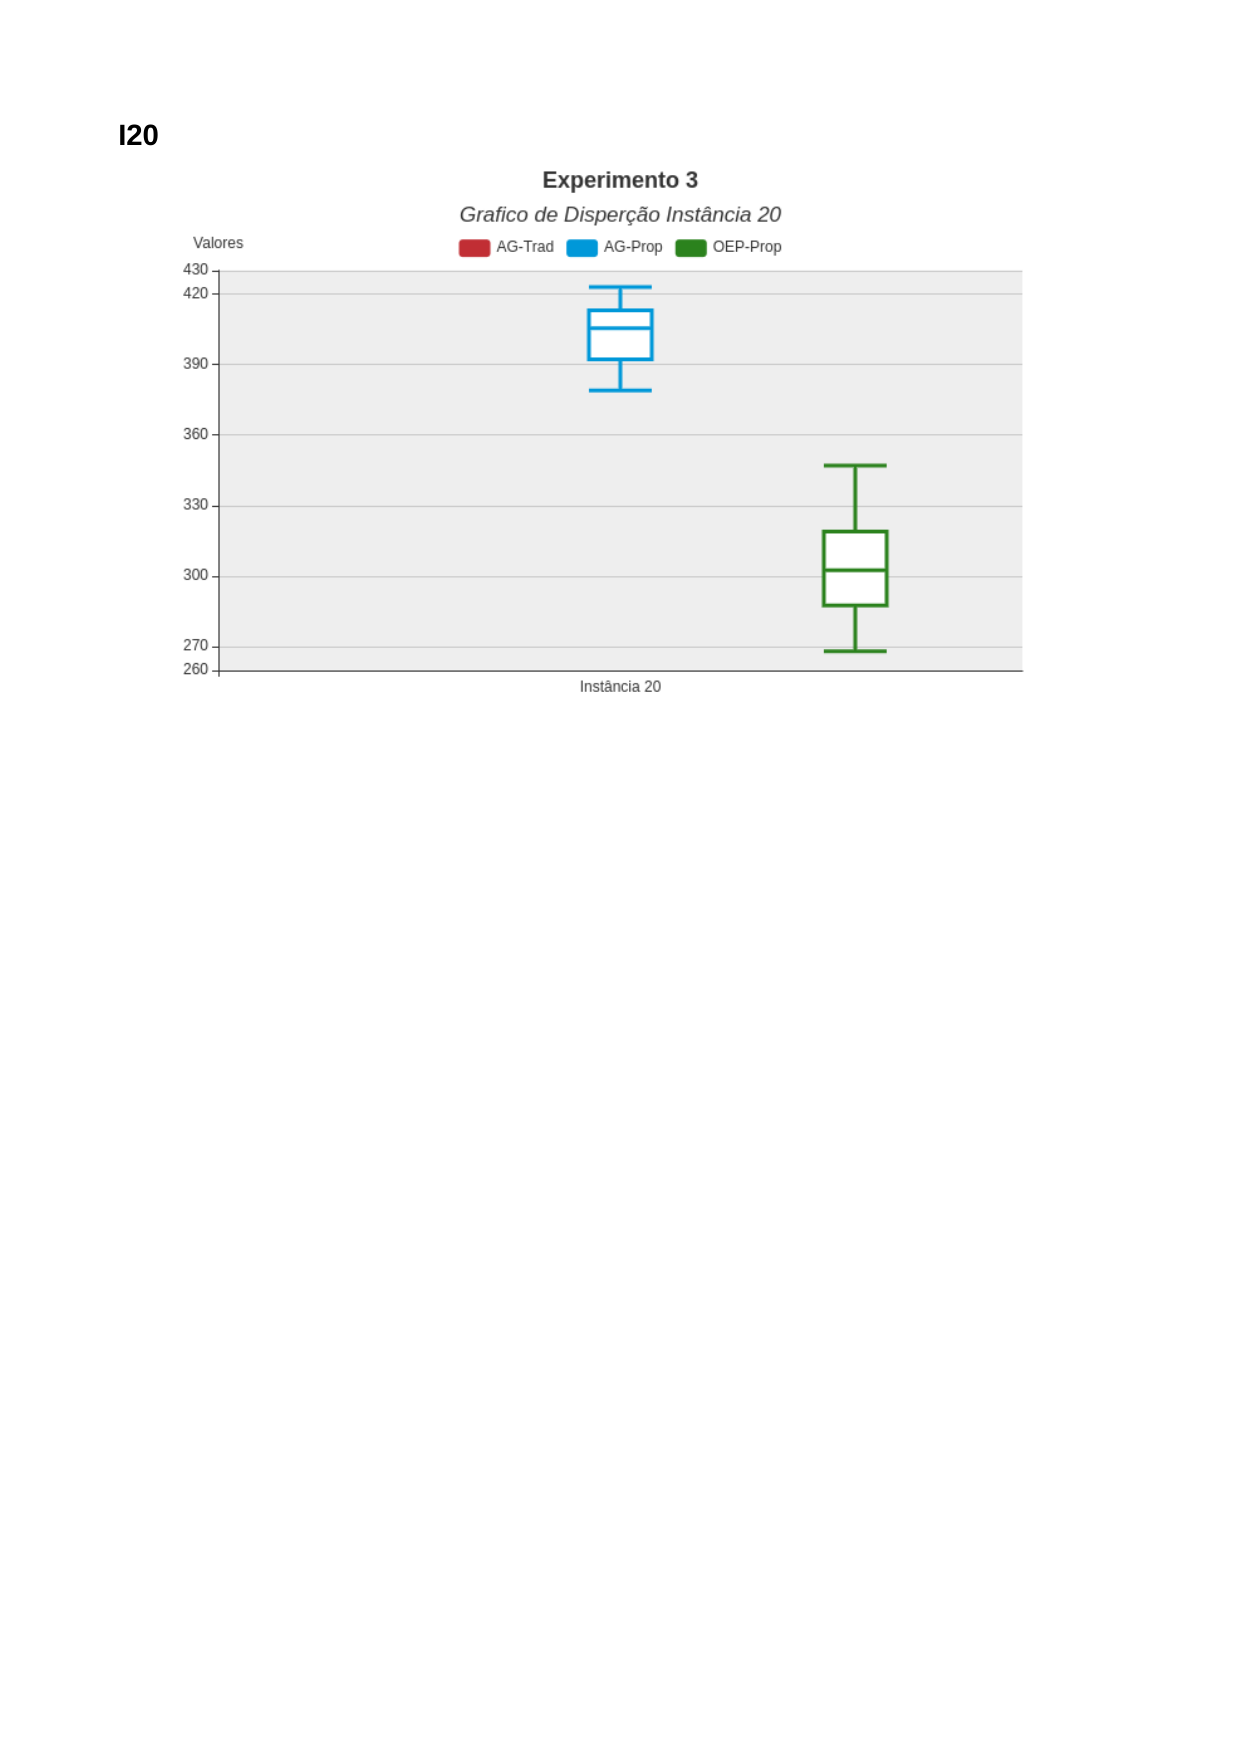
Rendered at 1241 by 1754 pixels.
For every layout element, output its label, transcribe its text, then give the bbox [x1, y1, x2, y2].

picture [118, 164, 1123, 697]
subtitle I20 [118, 118, 1122, 152]
